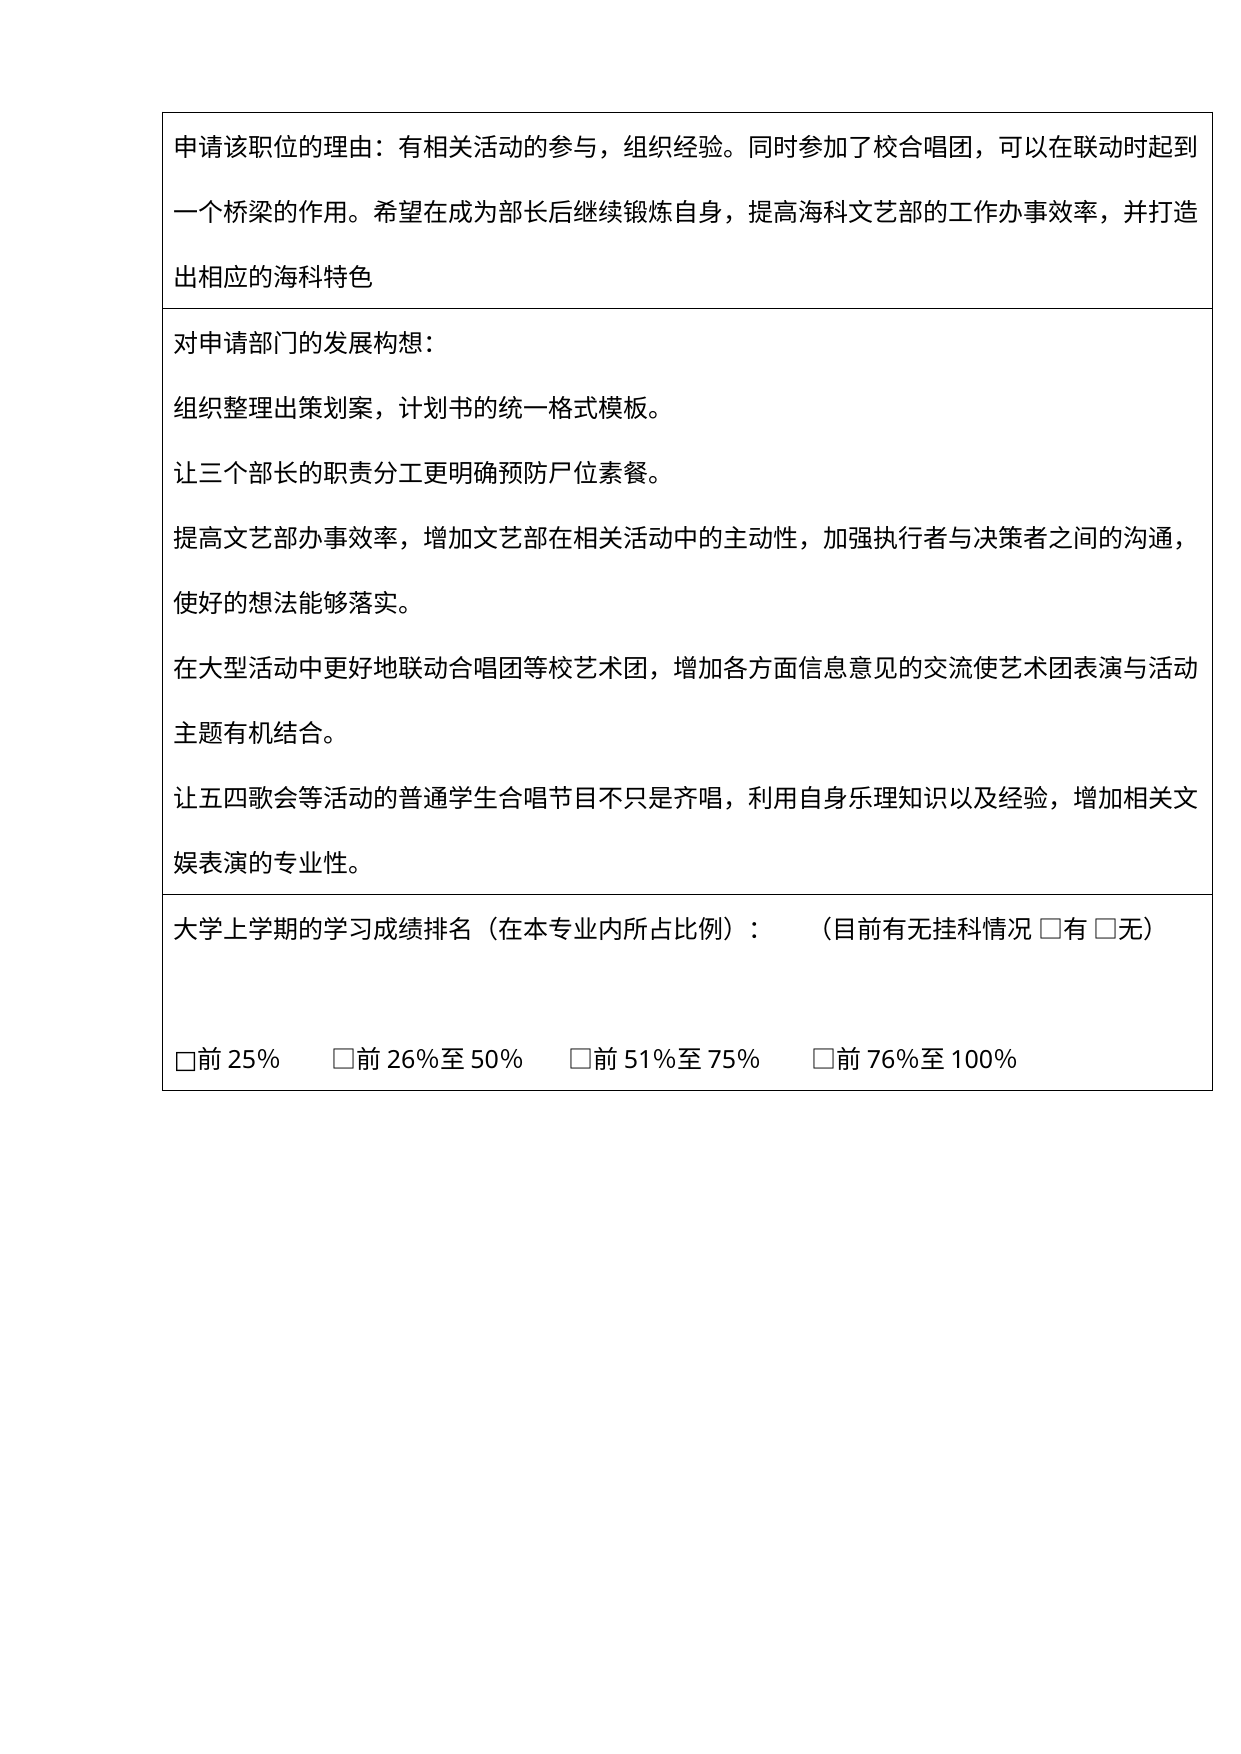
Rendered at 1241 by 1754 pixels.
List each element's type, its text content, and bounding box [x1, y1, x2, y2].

table_cell 大学上学期的学习成绩排名（在本专业内所占比例）： （目前有无挂科情况 □有 □无） □前25％ □前26％至50％ □前51％至75％ □前76％至100％ [163, 895, 1212, 1090]
table_cell 申请该职位的理由：有相关活动的参与，组织经验。同时参加了校合唱团，可以在联动时起到一个桥梁的作用。希望在成为部长后继续锻炼自身，提高海科文艺部的工作办事效率，并打造出相应的海科特色 [163, 113, 1212, 308]
table_cell 对申请部门的发展构想： 组织整理出策划案，计划书的统一格式模板。 让三个部长的职责分工更明确预防尸位素餐。 提高文艺部办事效率，增加文艺部在相关活动中的主动性，加强执行者与决策者之间的沟通，使好的想法能够落实。 在大型活动中更好地联动合唱团等校艺术团，增加各方面信息意见的交流使艺术团表演与活动主题有机结合。 让五四歌会等活动的普通学生合唱节目不只是齐唱，利用自身乐理知识以及经验，增加相关文娱表演的专业性。 [163, 309, 1212, 894]
